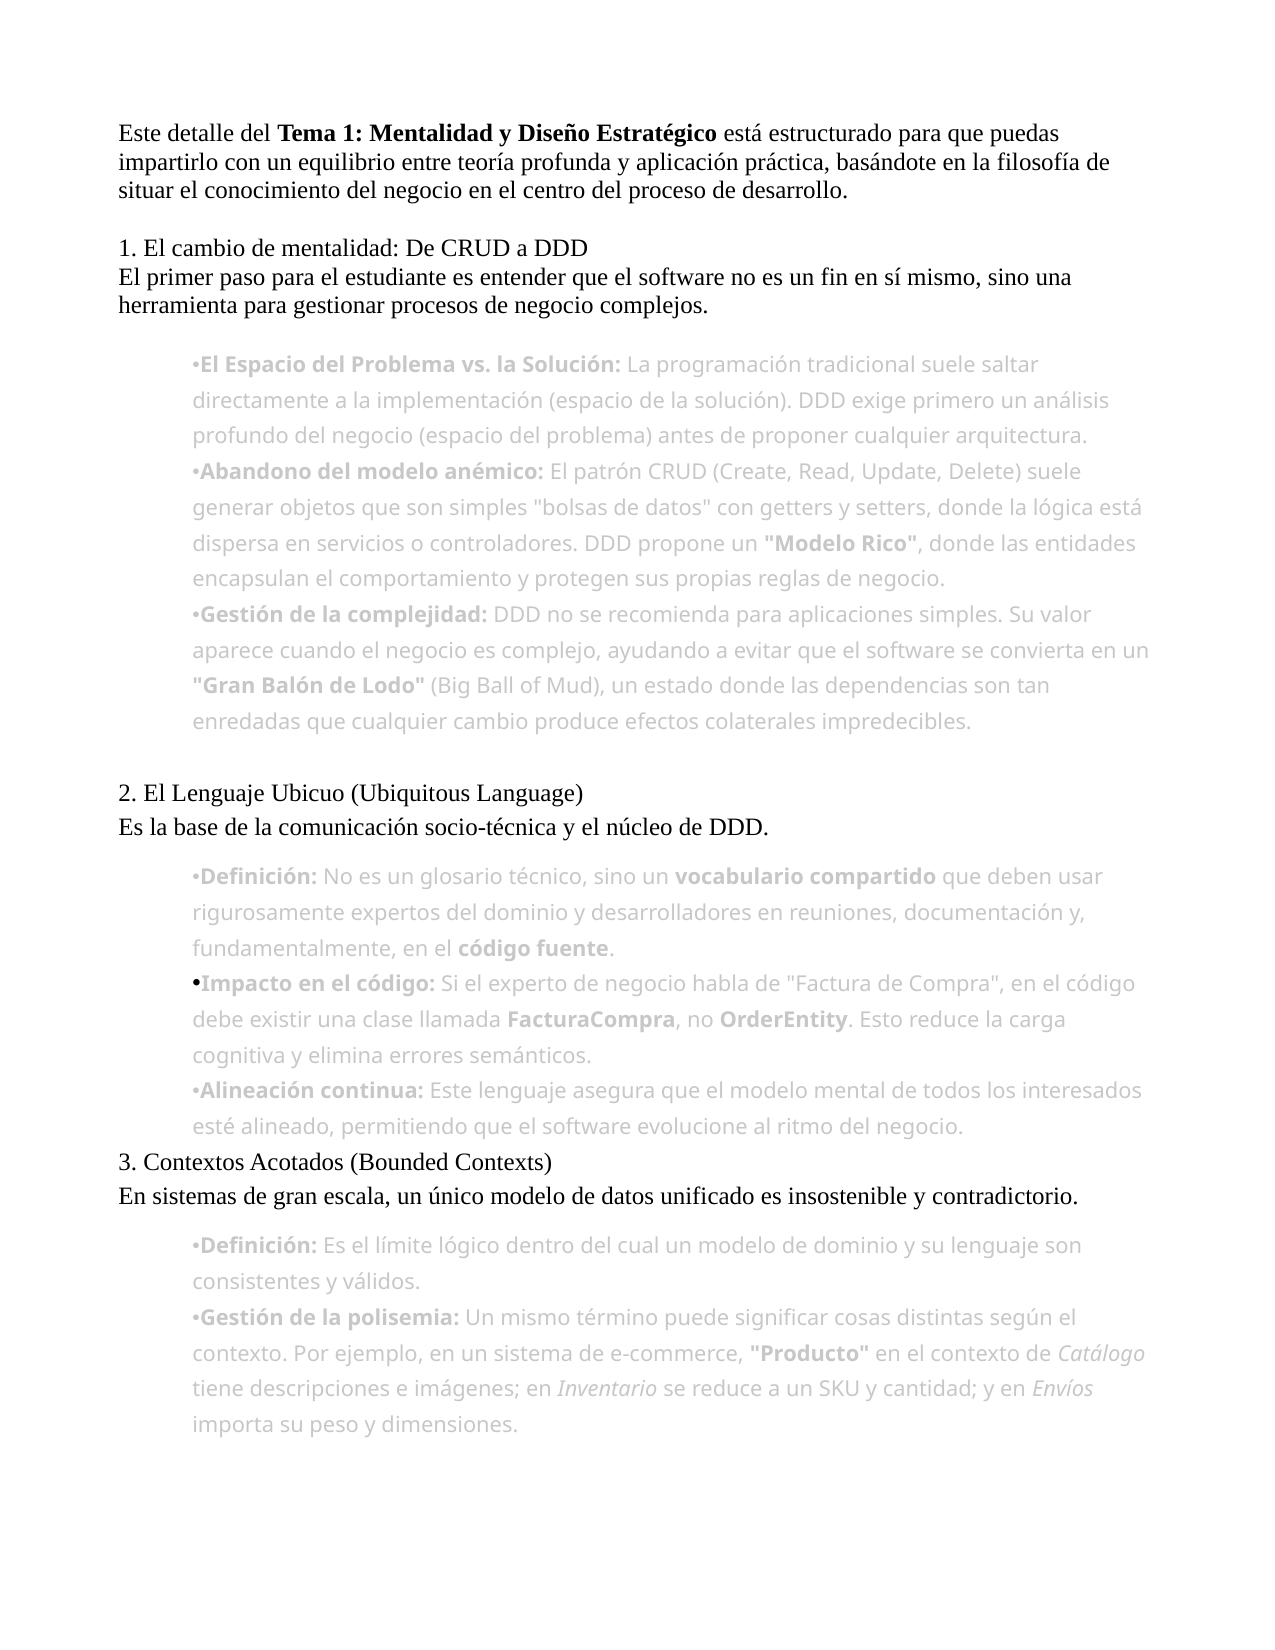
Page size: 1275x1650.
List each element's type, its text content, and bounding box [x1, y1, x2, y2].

text En sistemas de gran escala, un único modelo de datos unificado es insostenible y contradictorio. [118, 1181, 1157, 1210]
list Alineación continua: Este lenguaje asegura que el modelo mental de todos los interesados esté alineado, permitiendo que el software evolucione al ritmo del negocio. [118, 1076, 1157, 1141]
text 2. El Lenguaje Ubicuo (Ubiquitous Language) [118, 778, 1157, 806]
text 1. El cambio de mentalidad: De CRUD a DDD [118, 233, 1157, 262]
list Gestión de la complejidad: DDD no se recomienda para aplicaciones simples. Su valor aparece cuando el negocio es complejo, ayudando a evitar que el software se convierta en un "Gran Balón de Lodo" (Big Ball of Mud), un estado donde las dependencias son tan enredadas que cualquier cambio produce efectos colaterales impredecibles. [118, 599, 1157, 736]
list Abandono del modelo anémico: El patrón CRUD (Create, Read, Update, Delete) suele generar objetos que son simples "bolsas de datos" con getters y setters, donde la lógica está dispersa en servicios o controladores. DDD propone un "Modelo Rico", donde las entidades encapsulan el comportamiento y protegen sus propias reglas de negocio. [118, 456, 1157, 593]
list Definición: No es un glosario técnico, sino un vocabulario compartido que deben usar rigurosamente expertos del dominio y desarrolladores en reuniones, documentación y, fundamentalmente, en el código fuente. [118, 861, 1157, 962]
list Gestión de la polisemia: Un mismo término puede significar cosas distintas según el contexto. Por ejemplo, en un sistema de e-commerce, "Producto" en el contexto de Catálogo tiene descripciones e imágenes; en Inventario se reduce a un SKU y cantidad; y en Envíos importa su peso y dimensiones. [118, 1302, 1157, 1439]
text Este detalle del Tema 1: Mentalidad y Diseño Estratégico está estructurado para que puedas impartirlo con un equilibrio entre teoría profunda y aplicación práctica, basándote en la filosofía de situar el conocimiento del negocio en el centro del proceso de desarrollo. [118, 118, 1157, 204]
list Impacto en el código: Si el experto de negocio habla de "Factura de Compra", en el código debe existir una clase llamada FacturaCompra, no OrderEntity. Esto reduce la carga cognitiva y elimina errores semánticos. [118, 968, 1157, 1069]
list El Espacio del Problema vs. la Solución: La programación tradicional suele saltar directamente a la implementación (espacio de la solución). DDD exige primero un análisis profundo del negocio (espacio del problema) antes de proponer cualquier arquitectura. [118, 349, 1157, 450]
list Definición: Es el límite lógico dentro del cual un modelo de dominio y su lenguaje son consistentes y válidos. [118, 1231, 1157, 1296]
text Es la base de la comunicación socio-técnica y el núcleo de DDD. [118, 812, 1157, 841]
text El primer paso para el estudiante es entender que el software no es un fin en sí mismo, sino una herramienta para gestionar procesos de negocio complejos. [118, 262, 1157, 319]
text 3. Contextos Acotados (Bounded Contexts) [118, 1147, 1157, 1176]
